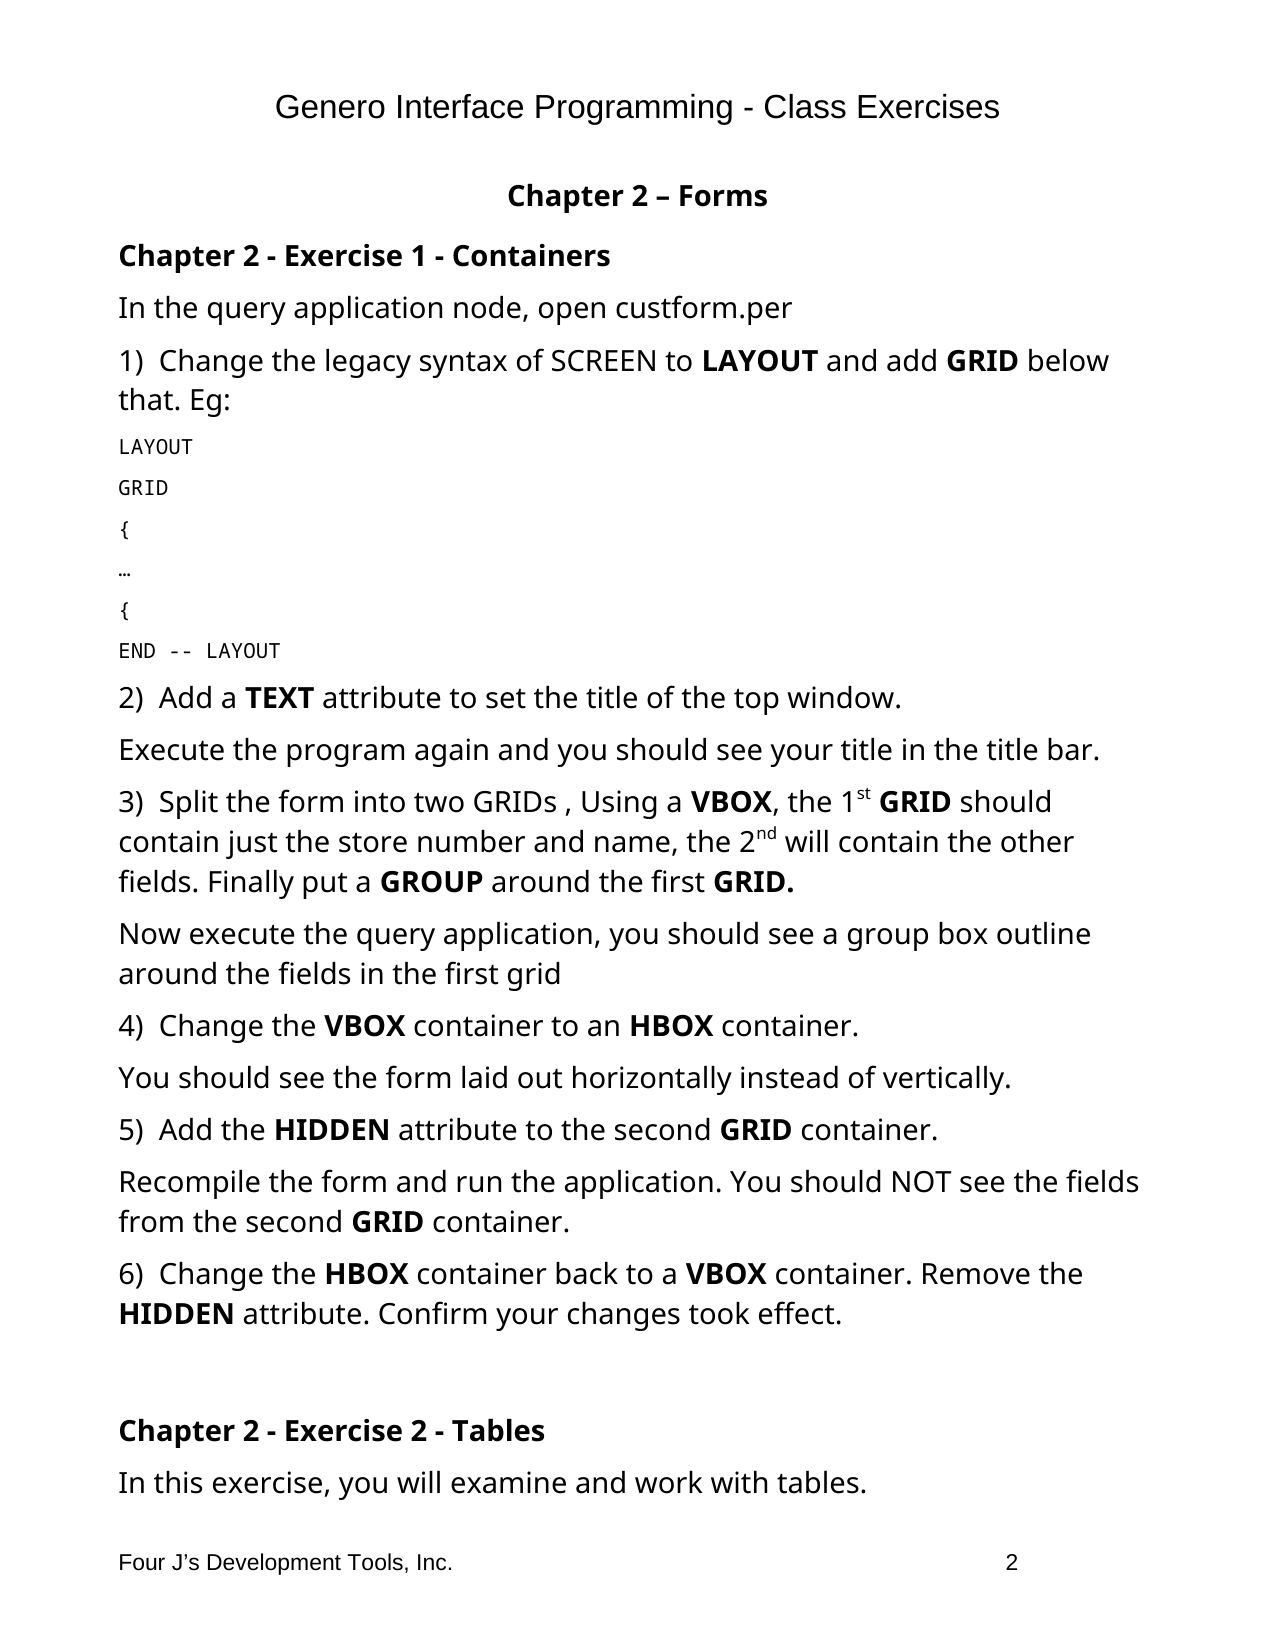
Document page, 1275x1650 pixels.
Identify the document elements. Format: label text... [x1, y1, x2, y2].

text END -- LAYOUT [118, 636, 1157, 665]
text 3) Split the form into two GRIDs , Using a VBOX, the 1st GRID should contain just the store number and name, the 2nd will contain the other fields. Finally put a GROUP around the first GRID. [118, 782, 1157, 901]
text You should see the form laid out horizontally instead of vertically. [118, 1057, 1157, 1097]
text In this exercise, you will examine and work with tables. [118, 1462, 1157, 1502]
text GRID [118, 473, 1157, 501]
text 5) Add the HIDDEN attribute to the second GRID container. [118, 1109, 1157, 1149]
text … [118, 554, 1157, 583]
text LAYOUT [118, 432, 1157, 460]
text Recompile the form and run the application. You should NOT see the fields from the second GRID container. [118, 1162, 1157, 1241]
subtitle Chapter 2 - Exercise 1 - Containers [118, 236, 1157, 275]
text { [118, 596, 1157, 624]
text Execute the program again and you should see your title in the title bar. [118, 729, 1157, 769]
text 6) Change the HBOX container back to a VBOX container. Remove the HIDDEN attribute. Confirm your changes took effect. [118, 1254, 1157, 1333]
text Now execute the query application, you should see a group box outline around the fields in the first grid [118, 913, 1157, 993]
text { [118, 514, 1157, 542]
text 4) Change the VBOX container to an HBOX container. [118, 1005, 1157, 1045]
subtitle Chapter 2 - Exercise 2 - Tables [118, 1410, 1157, 1450]
text 1) Change the legacy syntax of SCREEN to LAYOUT and add GRID below that. Eg: [118, 340, 1157, 419]
text In the query application node, open custform.per [118, 288, 1157, 327]
subtitle Chapter 2 – Forms [118, 175, 1157, 215]
text 2) Add a TEXT attribute to set the title of the top window. [118, 677, 1157, 717]
